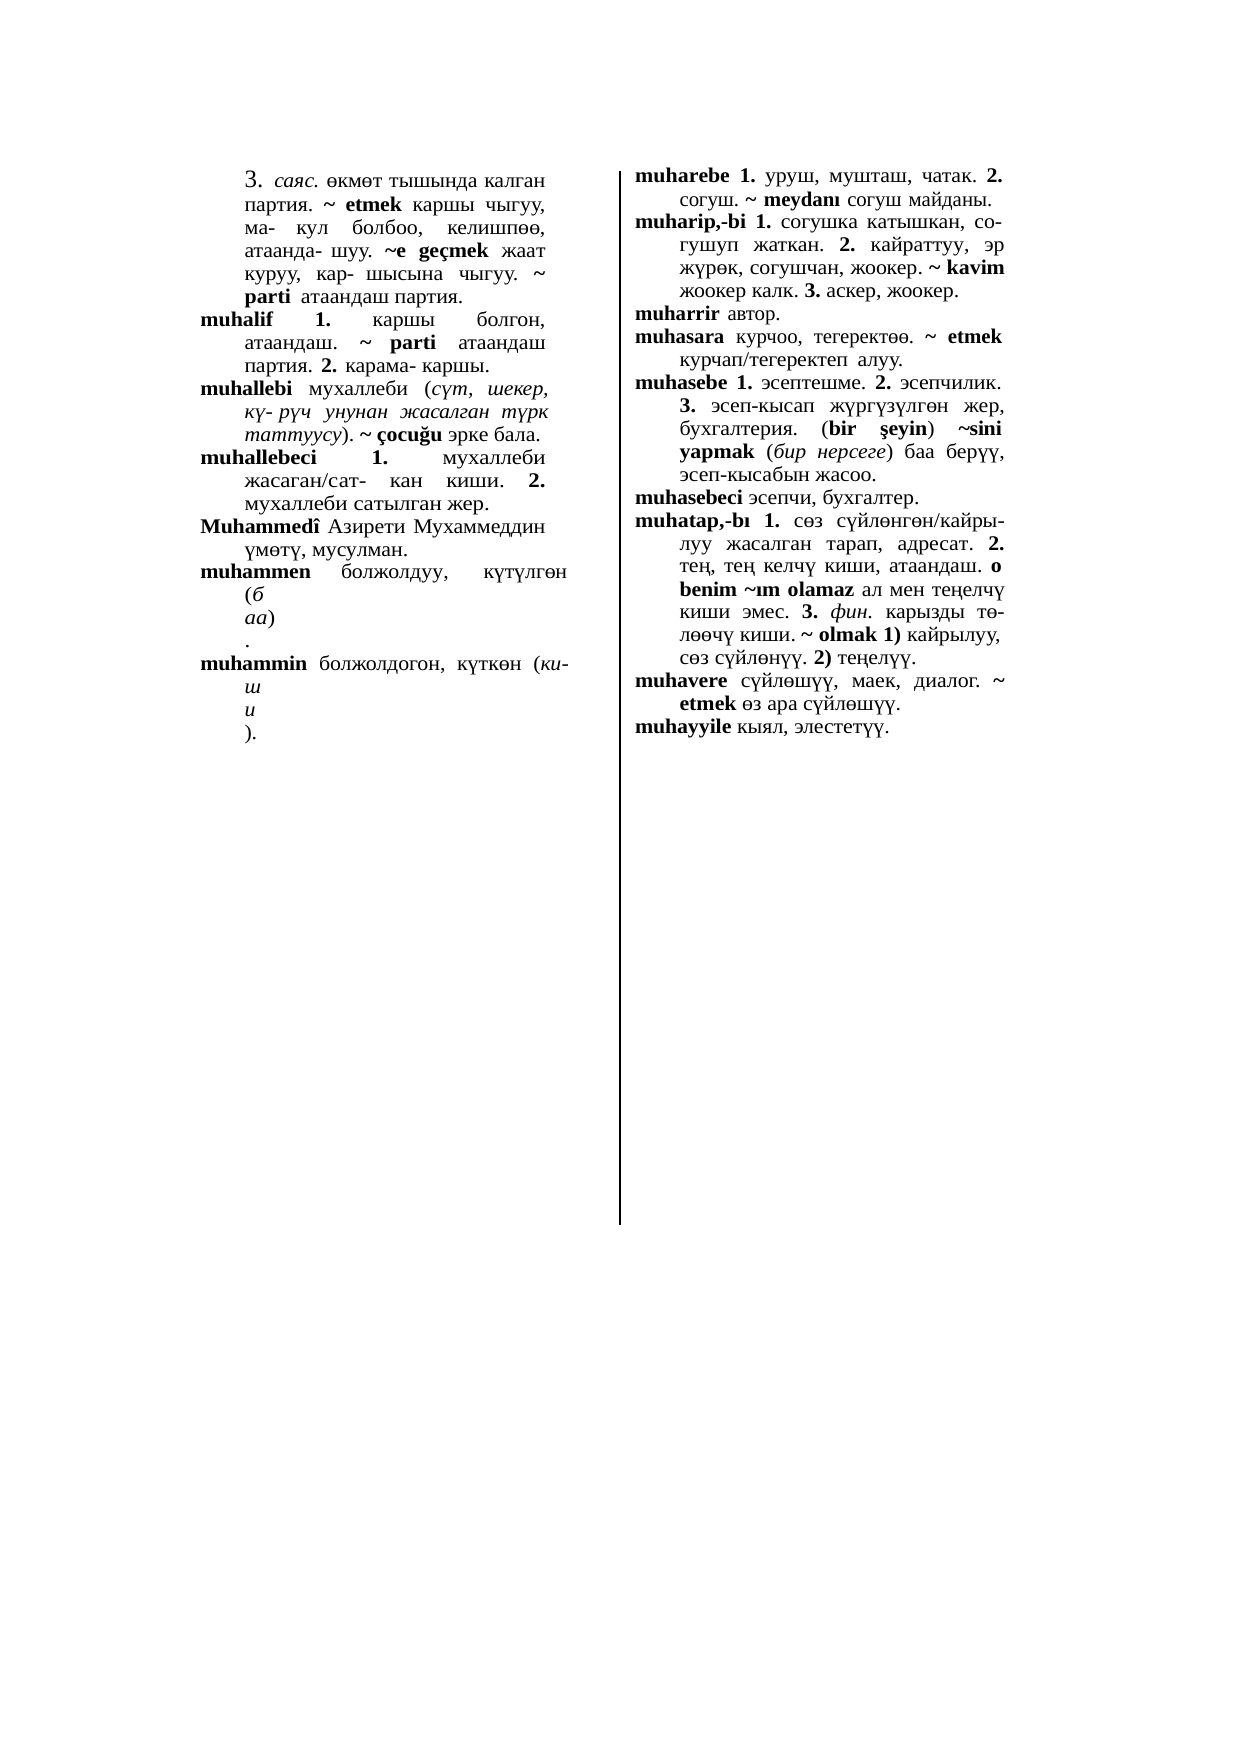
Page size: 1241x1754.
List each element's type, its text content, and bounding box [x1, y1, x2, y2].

text muharebe 1. уруш, мушташ, чатак. 2. [635, 164, 1038, 188]
text ши). [244, 675, 261, 744]
text muharip,-bi 1. согушка катышкан, со- [635, 211, 1038, 233]
text сөз сүйлөнүү. 2) теңелүү. [679, 646, 918, 669]
text muhayyile кыял, элестетүү. [635, 715, 1004, 738]
text (баа). [244, 583, 276, 652]
text muharrir автор. [635, 302, 1031, 325]
text Muhammedî Азирети Мухаммеддин үмөтү, мусулман. [200, 515, 545, 561]
text muhalif 1. каршы болгон, атаандаш. ~ parti атаандаш партия. 2. карама- каршы. [200, 308, 545, 377]
text muhasebeci эсепчи, бухгалтер. [635, 486, 1035, 509]
text muhatap,-bı 1. сөз сүйлөнгөн/кайры- луу жасалган тарап, адресат. 2. тең, тең келчү киши, атаандаш. o [635, 509, 1005, 577]
text muhallebeci 1. мухаллеби жасаган/сат- кан киши. 2. мухаллеби сатылган жер. [200, 446, 545, 515]
text muhallebi мухаллеби (сүт, шекер, кү- рүч унунан жасалган түрк таттуусу). ~ çocuğu эрке бала. [200, 377, 549, 446]
text muhavere сүйлөшүү, маек, диалог. ~ etmek өз ара сүйлөшүү. [635, 669, 1005, 715]
text muhammin болжолдогон, күткөн (ки- [200, 652, 606, 675]
text benim ~ım olamaz ал мен теңелчү киши эмес. 3. фин. карызды тө- лөөчү киши. ~ olmak 1) кайрылуу, [679, 578, 1005, 646]
text muhasara курчоо, тегеректөө. ~ etmek [635, 325, 1031, 348]
list саяс. өкмөт тышында калган партия. ~ etmek каршы чыгуу, ма- кул болбоо, келишпөө, атаанда- шуу. ~e geçmek жаат куруу, кар- шысына чыгуу. ~ parti атаандаш партия. [244, 164, 545, 308]
text курчап/тегеректеп алуу. [679, 348, 909, 371]
text muhasebe 1. эсептешме. 2. эсепчилик. [635, 371, 1031, 394]
text muhammen болжолдуу, күтүлгөн [200, 561, 606, 583]
text yapmak (бир нерсеге) баа берүү, эсеп-кысабын жасоо. [679, 440, 1005, 486]
text гушуп жаткан. 2. кайраттуу, эр жүрөк, согушчан, жоокер. ~ kavim жоокер калк. 3. аскер, жоокер. [679, 233, 1005, 302]
text согуш. ~ meydanı согуш майданы. [679, 188, 994, 211]
text 3. эсеп-кысап жүргүзүлгөн жер, бухгалтерия. (bir şeyin) ~sini [679, 394, 1004, 440]
